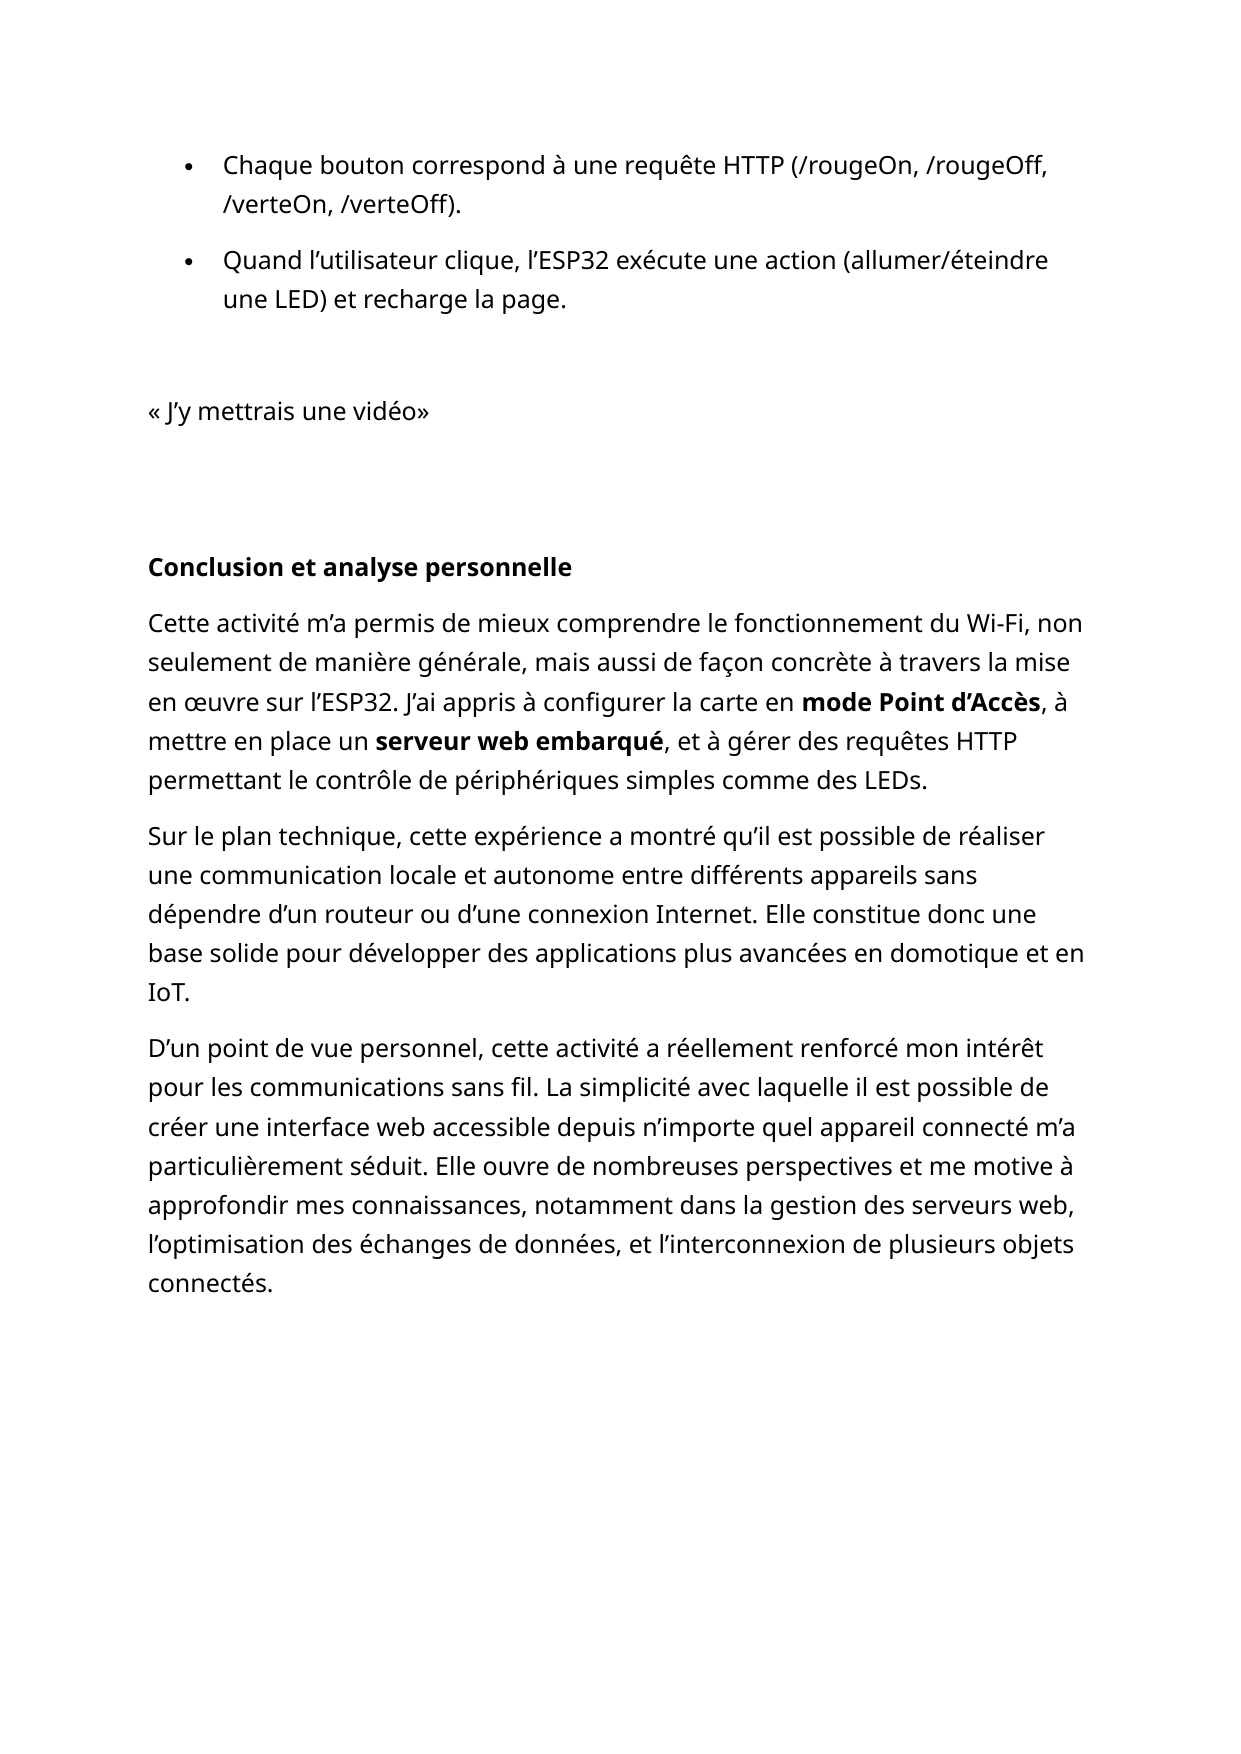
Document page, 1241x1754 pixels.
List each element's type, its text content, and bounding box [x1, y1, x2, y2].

text Sur le plan technique, cette expérience a montré qu’il est possible de réaliser une communication locale et autonome entre différents appareils sans dépendre d’un routeur ou d’une connexion Internet. Elle constitue donc une base solide pour développer des applications plus avancées en domotique et en IoT. [148, 818, 1093, 1009]
text Cette activité m’a permis de mieux comprendre le fonctionnement du Wi-Fi, non seulement de manière générale, mais aussi de façon concrète à travers la mise en œuvre sur l’ESP32. J’ai appris à configurer la carte en mode Point d’Accès, à mettre en place un serveur web embarqué, et à gérer des requêtes HTTP permettant le contrôle de périphériques simples comme des LEDs. [148, 606, 1093, 797]
list Chaque bouton correspond à une requête HTTP (/rougeOn, /rougeOff, /verteOn, /verteOff). [185, 148, 1093, 221]
list Quand l’utilisateur clique, l’ESP32 exécute une action (allumer/éteindre une LED) et recharge la page. [185, 243, 1093, 316]
text « J’y mettrais une vidéo» Conclusion et analyse personnelle [148, 393, 1093, 584]
text D’un point de vue personnel, cette activité a réellement renforcé mon intérêt pour les communications sans fil. La simplicité avec laquelle il est possible de créer une interface web accessible depuis n’importe quel appareil connecté m’a particulièrement séduit. Elle ouvre de nombreuses perspectives et me motive à approfondir mes connaissances, notamment dans la gestion des serveurs web, l’optimisation des échanges de données, et l’interconnexion de plusieurs objets connectés. [148, 1031, 1093, 1300]
